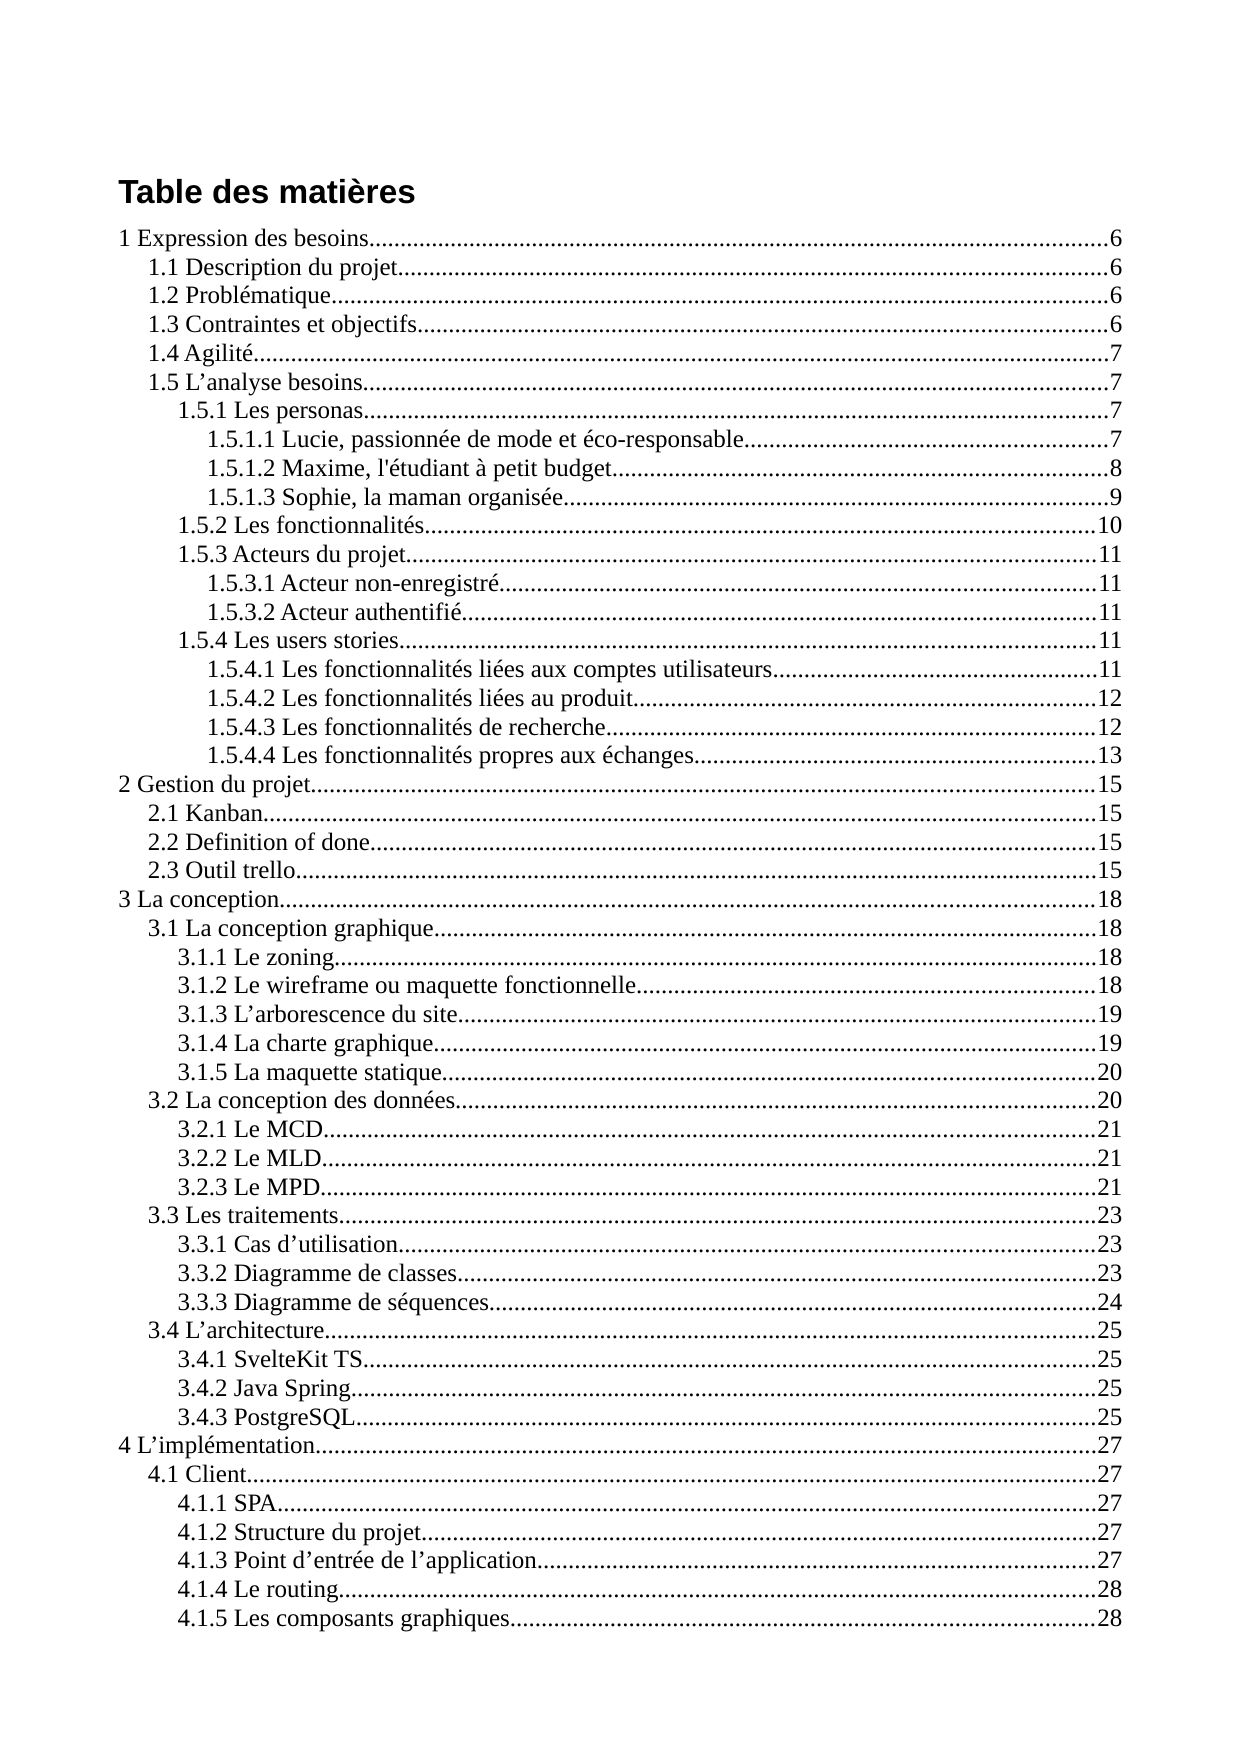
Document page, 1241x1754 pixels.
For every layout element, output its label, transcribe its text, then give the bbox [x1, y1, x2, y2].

text 3.4.1 SvelteKit TS 25 [177, 1344, 1122, 1373]
text 2.3 Outil trello 15 [148, 855, 1122, 884]
text 1.5.4.4 Les fonctionnalités propres aux échanges 13 [207, 740, 1122, 769]
text 1.5 L’analyse besoins 7 [148, 367, 1122, 395]
text 1.5.4 Les users stories 11 [177, 625, 1122, 654]
text 4.1.3 Point d’entrée de l’application 27 [177, 1545, 1122, 1574]
text 3.1.1 Le zoning 18 [177, 942, 1122, 970]
text 3.1.2 Le wireframe ou maquette fonctionnelle 18 [177, 970, 1122, 999]
text 1.5.3 Acteurs du projet 11 [177, 539, 1122, 568]
text 1 Expression des besoins 6 [118, 223, 1122, 252]
text 3.4.2 Java Spring 25 [177, 1373, 1122, 1402]
text 1.5.1.1 Lucie, passionnée de mode et éco-responsable 7 [207, 424, 1122, 453]
text 1.5.1.2 Maxime, l'étudiant à petit budget 8 [207, 453, 1122, 482]
text 3.3.1 Cas d’utilisation 23 [177, 1229, 1122, 1258]
text 3.2.3 Le MPD 21 [177, 1172, 1122, 1200]
text 3 La conception 18 [118, 884, 1122, 913]
text 3.3 Les traitements 23 [148, 1200, 1122, 1229]
text 4.1 Client 27 [148, 1459, 1122, 1488]
text 3.2 La conception des données 20 [148, 1085, 1122, 1114]
text 1.5.2 Les fonctionnalités 10 [177, 510, 1122, 539]
text 3.3.2 Diagramme de classes 23 [177, 1258, 1122, 1287]
text 3.1.4 La charte graphique 19 [177, 1028, 1122, 1057]
text 4.1.5 Les composants graphiques 28 [177, 1603, 1122, 1632]
text 3.2.1 Le MCD 21 [177, 1114, 1122, 1143]
text 1.5.4.2 Les fonctionnalités liées au produit 12 [207, 683, 1122, 712]
text 1.1 Description du projet 6 [148, 252, 1122, 280]
text 3.4.3 PostgreSQL 25 [177, 1402, 1122, 1430]
text 3.3.3 Diagramme de séquences 24 [177, 1287, 1122, 1315]
text 4.1.2 Structure du projet 27 [177, 1517, 1122, 1545]
text 4 L’implémentation 27 [118, 1430, 1122, 1459]
text 1.3 Contraintes et objectifs 6 [148, 309, 1122, 338]
text 2 Gestion du projet 15 [118, 769, 1122, 798]
text 1.5.4.3 Les fonctionnalités de recherche 12 [207, 712, 1122, 740]
text 3.4 L’architecture 25 [148, 1315, 1122, 1344]
text 2.2 Definition of done 15 [148, 827, 1122, 855]
text 1.5.3.2 Acteur authentifié 11 [207, 597, 1122, 625]
text 4.1.4 Le routing 28 [177, 1574, 1122, 1603]
text 3.1 La conception graphique 18 [148, 913, 1122, 942]
text 1.5.1.3 Sophie, la maman organisée 9 [207, 482, 1122, 510]
text 1.5.1 Les personas 7 [177, 395, 1122, 424]
text 3.2.2 Le MLD 21 [177, 1143, 1122, 1172]
text 1.2 Problématique 6 [148, 280, 1122, 309]
text 4.1.1 SPA 27 [177, 1488, 1122, 1517]
text 3.1.5 La maquette statique 20 [177, 1057, 1122, 1085]
text 1.5.3.1 Acteur non-enregistré 11 [207, 568, 1122, 597]
subtitle Table des matières [118, 172, 1122, 210]
text 1.4 Agilité 7 [148, 338, 1122, 367]
text 1.5.4.1 Les fonctionnalités liées aux comptes utilisateurs 11 [207, 654, 1122, 683]
text 3.1.3 L’arborescence du site 19 [177, 999, 1122, 1028]
text 2.1 Kanban 15 [148, 798, 1122, 827]
